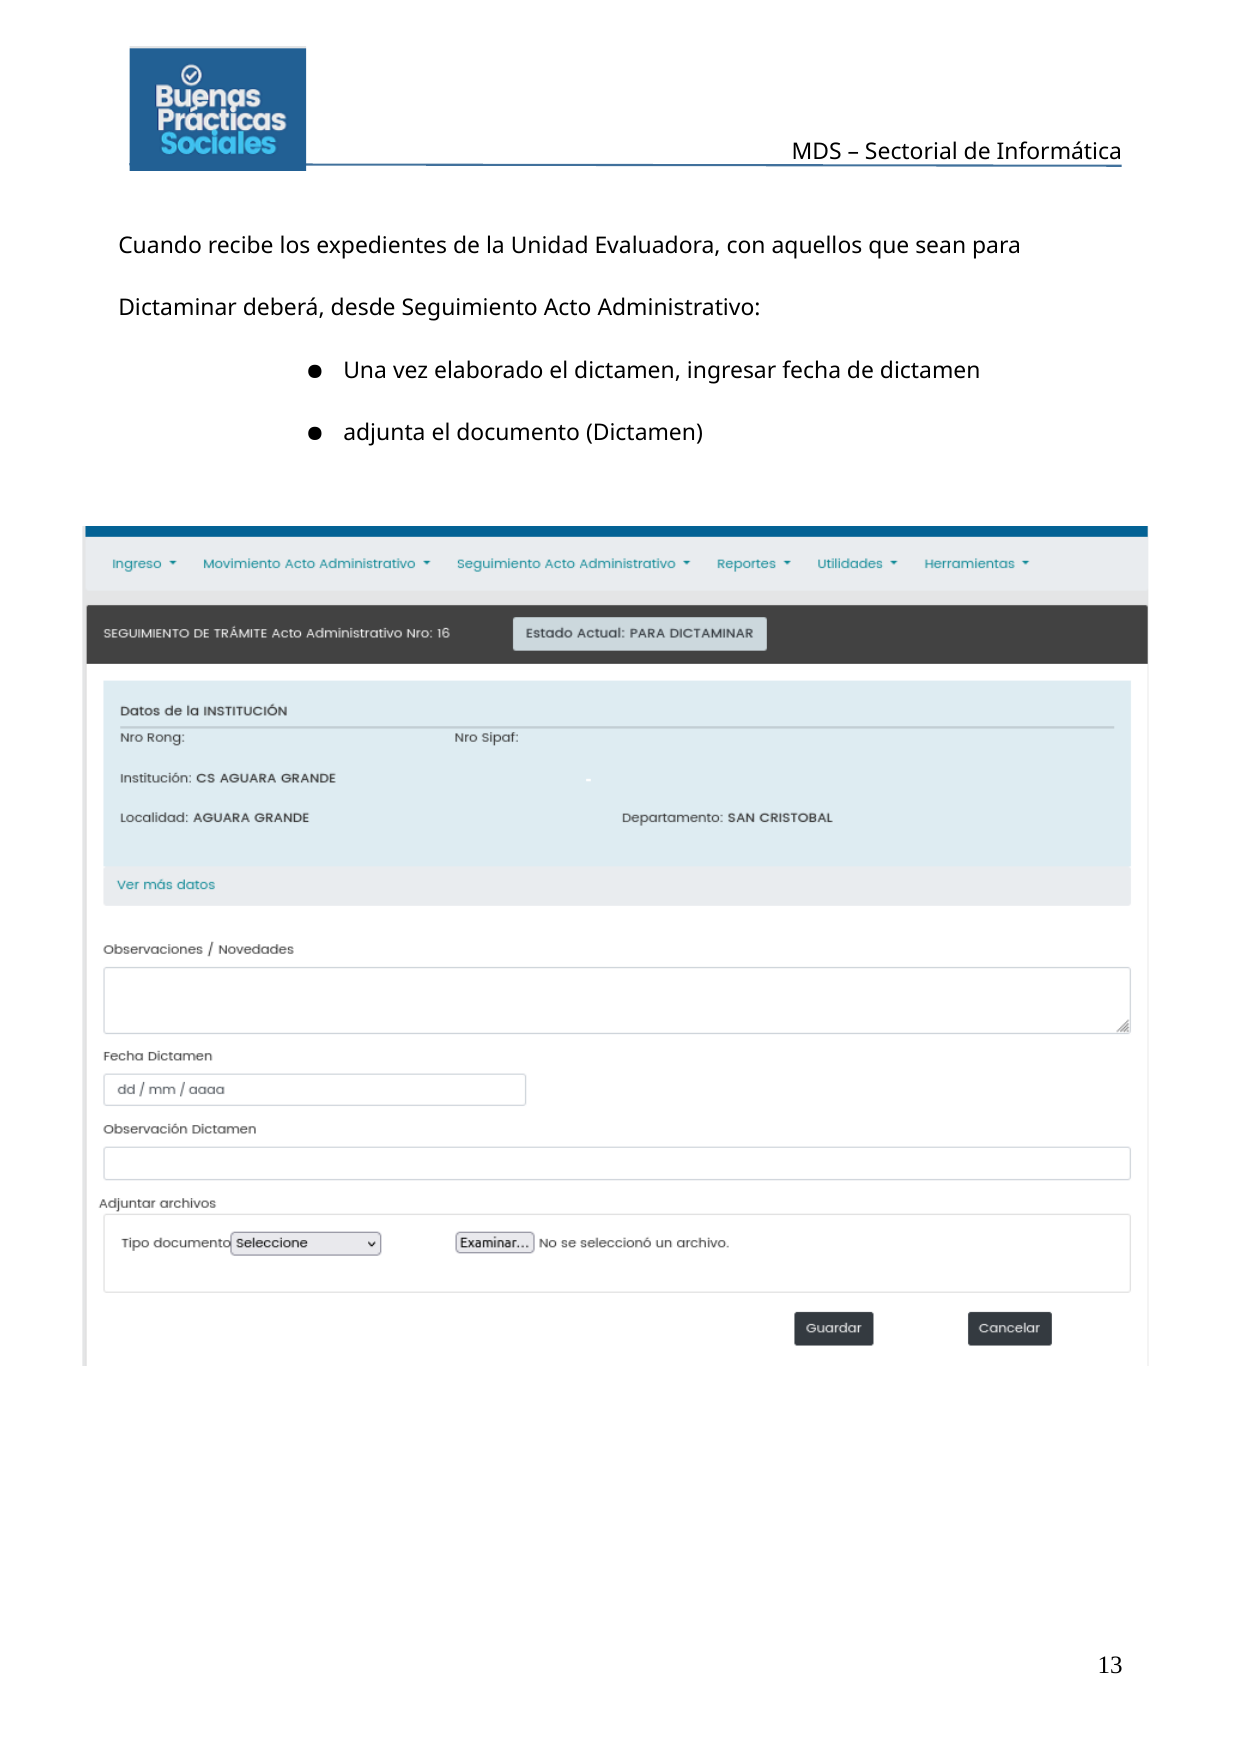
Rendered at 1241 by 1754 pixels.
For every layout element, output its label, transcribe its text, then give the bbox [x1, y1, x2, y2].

picture [82, 526, 1149, 1366]
list adjunta el documento (Dictamen) [306, 416, 1122, 447]
list Una vez elaborado el dictamen, ingresar fecha de dictamen [306, 354, 1122, 385]
text Cuando recibe los expedientes de la Unidad Evaluadora, con aquellos que sean para Dictaminar deberá, desde Seguimiento Acto Administrativo: [118, 229, 1122, 322]
